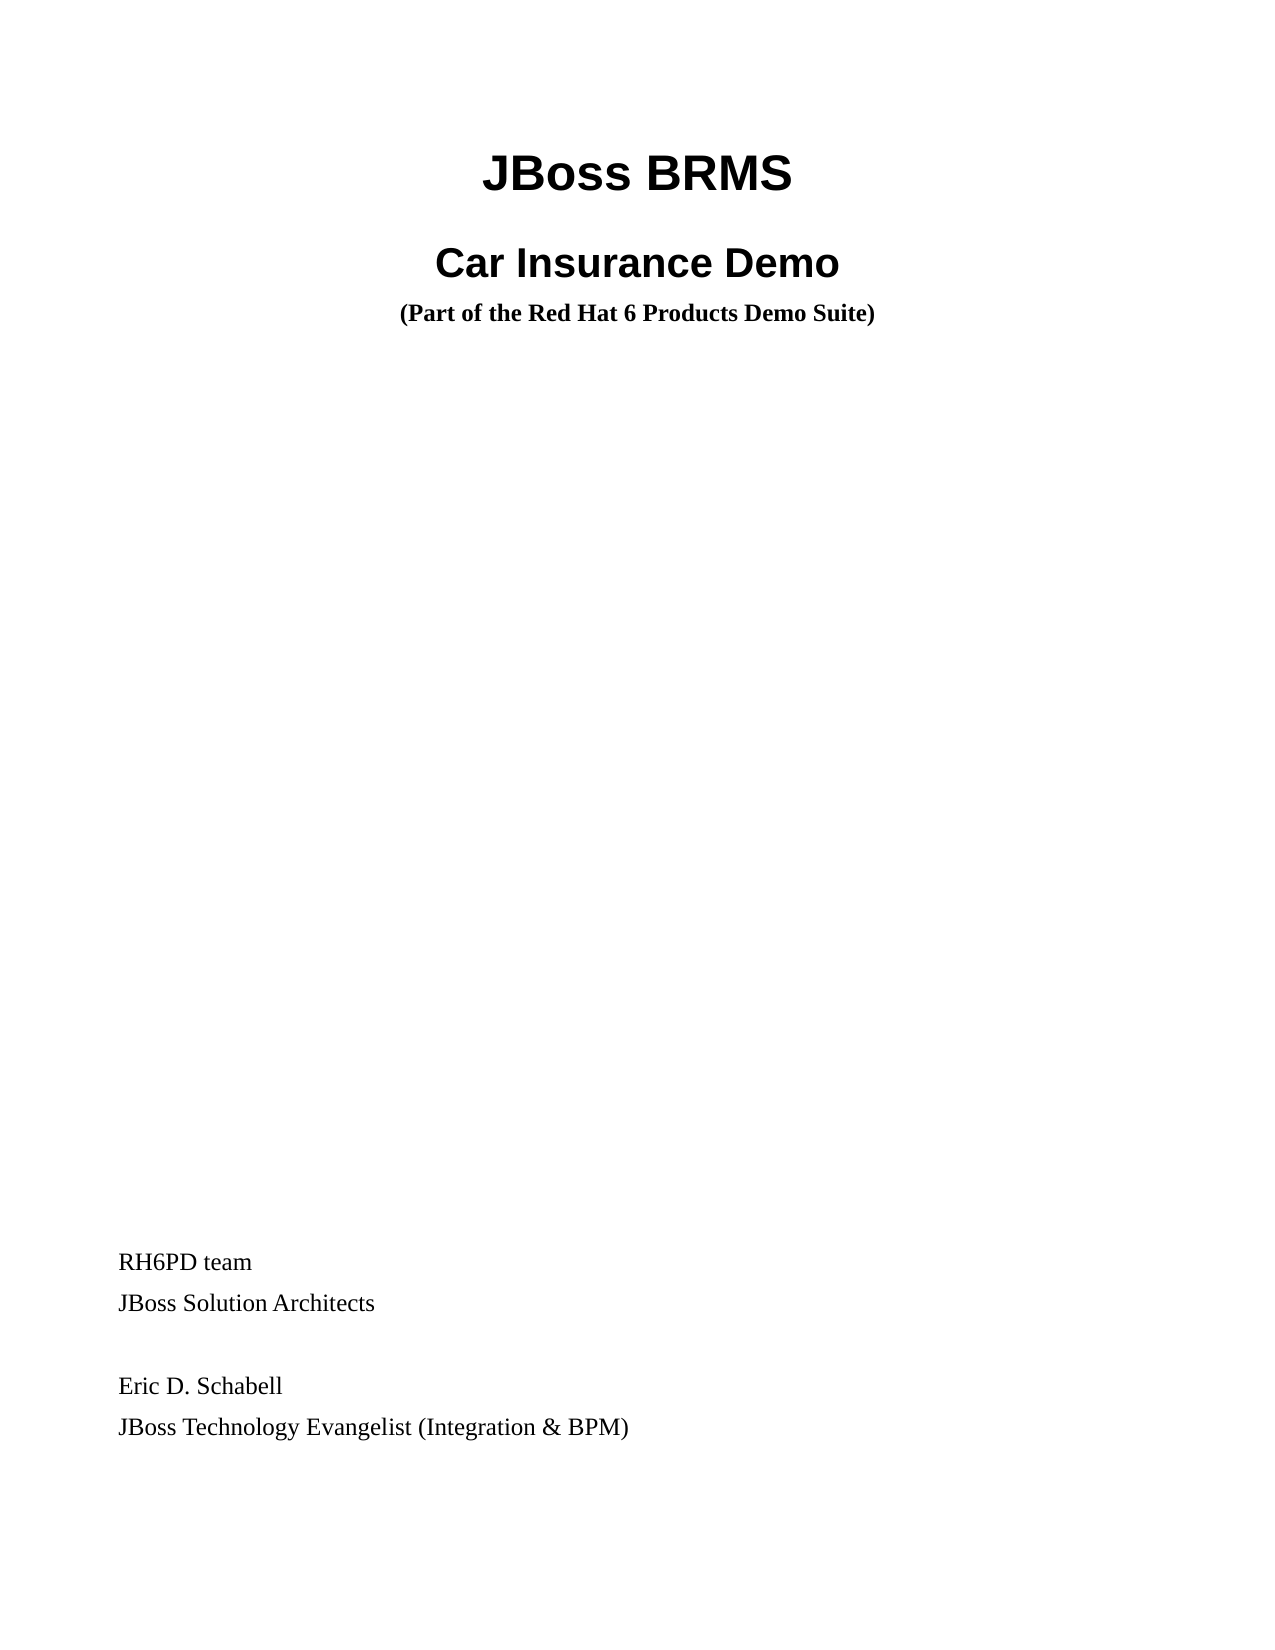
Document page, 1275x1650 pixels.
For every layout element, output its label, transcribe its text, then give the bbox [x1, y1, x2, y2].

text (Part of the Red Hat 6 Products Demo Suite) [118, 298, 1157, 327]
subtitle Car Insurance Demo [118, 238, 1157, 286]
text RH6PD team [118, 1247, 1157, 1276]
subtitle JBoss BRMS [118, 143, 1157, 201]
text JBoss Technology Evangelist (Integration & BPM) [118, 1412, 1157, 1441]
text Eric D. Schabell [118, 1371, 1157, 1400]
text JBoss Solution Architects [118, 1288, 1157, 1317]
